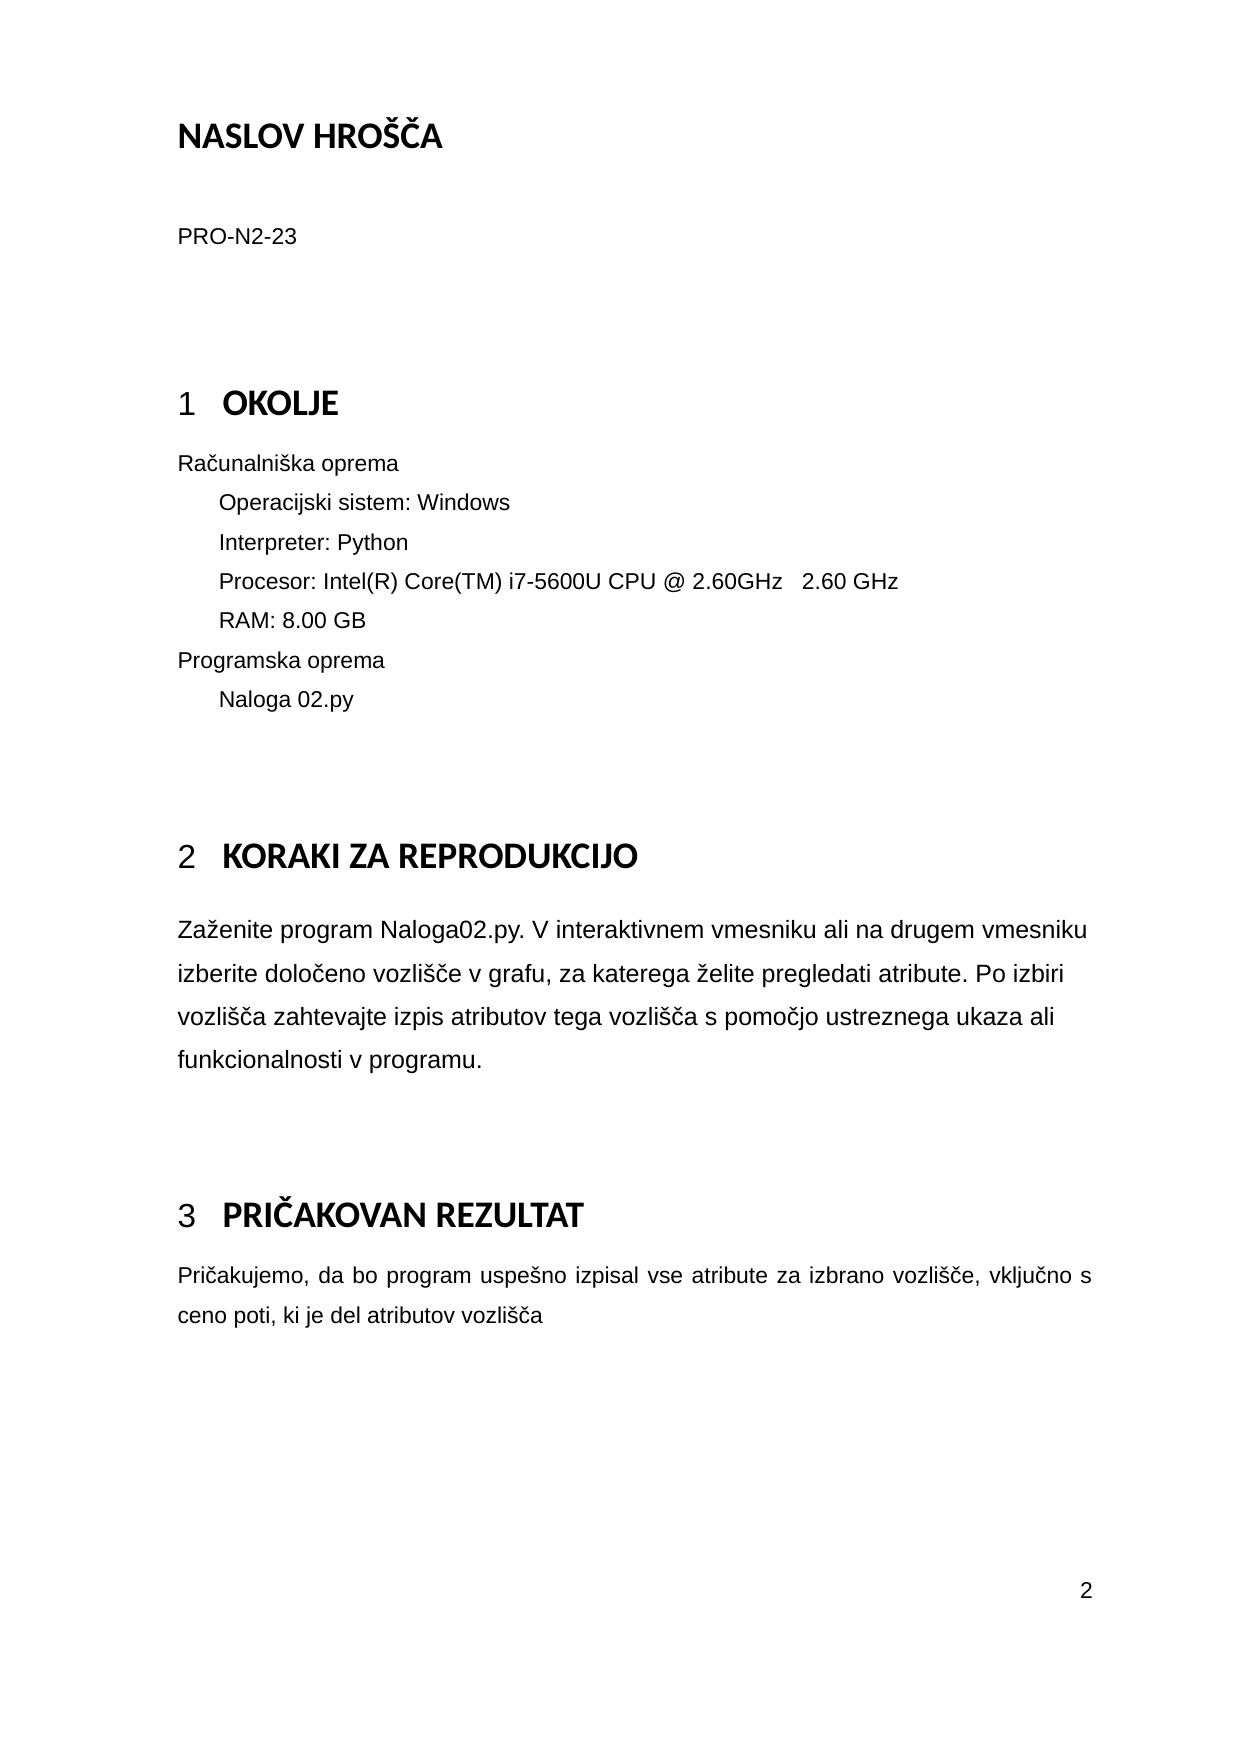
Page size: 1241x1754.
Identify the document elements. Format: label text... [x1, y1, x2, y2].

text Računalniška oprema [177, 449, 1092, 476]
text Programska oprema [177, 647, 1092, 673]
text Zaženite program Naloga02.py. V interaktivnem vmesniku ali na drugem vmesniku izberite določeno vozlišče v grafu, za katerega želite pregledati atribute. Po izbiri vozlišča zahtevajte izpis atributov tega vozlišča s pomočjo ustreznega ukaza ali funkcionalnosti v programu. [177, 916, 1092, 1074]
text PRO-N2-23 [177, 223, 1092, 249]
text Naloga 02.py [177, 686, 1092, 713]
text Interpreter: Python [177, 528, 1092, 555]
subtitle KORAKI ZA REPRODUKCIJO [177, 832, 1092, 878]
subtitle okolje [177, 379, 1092, 424]
subtitle pričakovan rezultat [177, 1191, 1092, 1237]
text RAM: 8.00 GB [177, 607, 1092, 634]
subtitle NASLOV HROŠČA [177, 112, 1092, 158]
text Operacijski sistem: Windows [177, 489, 1092, 515]
text Procesor: Intel(R) Core(TM) i7-5600U CPU @ 2.60GHz 2.60 GHz [177, 568, 1092, 594]
text Pričakujemo, da bo program uspešno izpisal vse atribute za izbrano vozlišče, vključno s ceno poti, ki je del atributov vozlišča [177, 1262, 1092, 1328]
